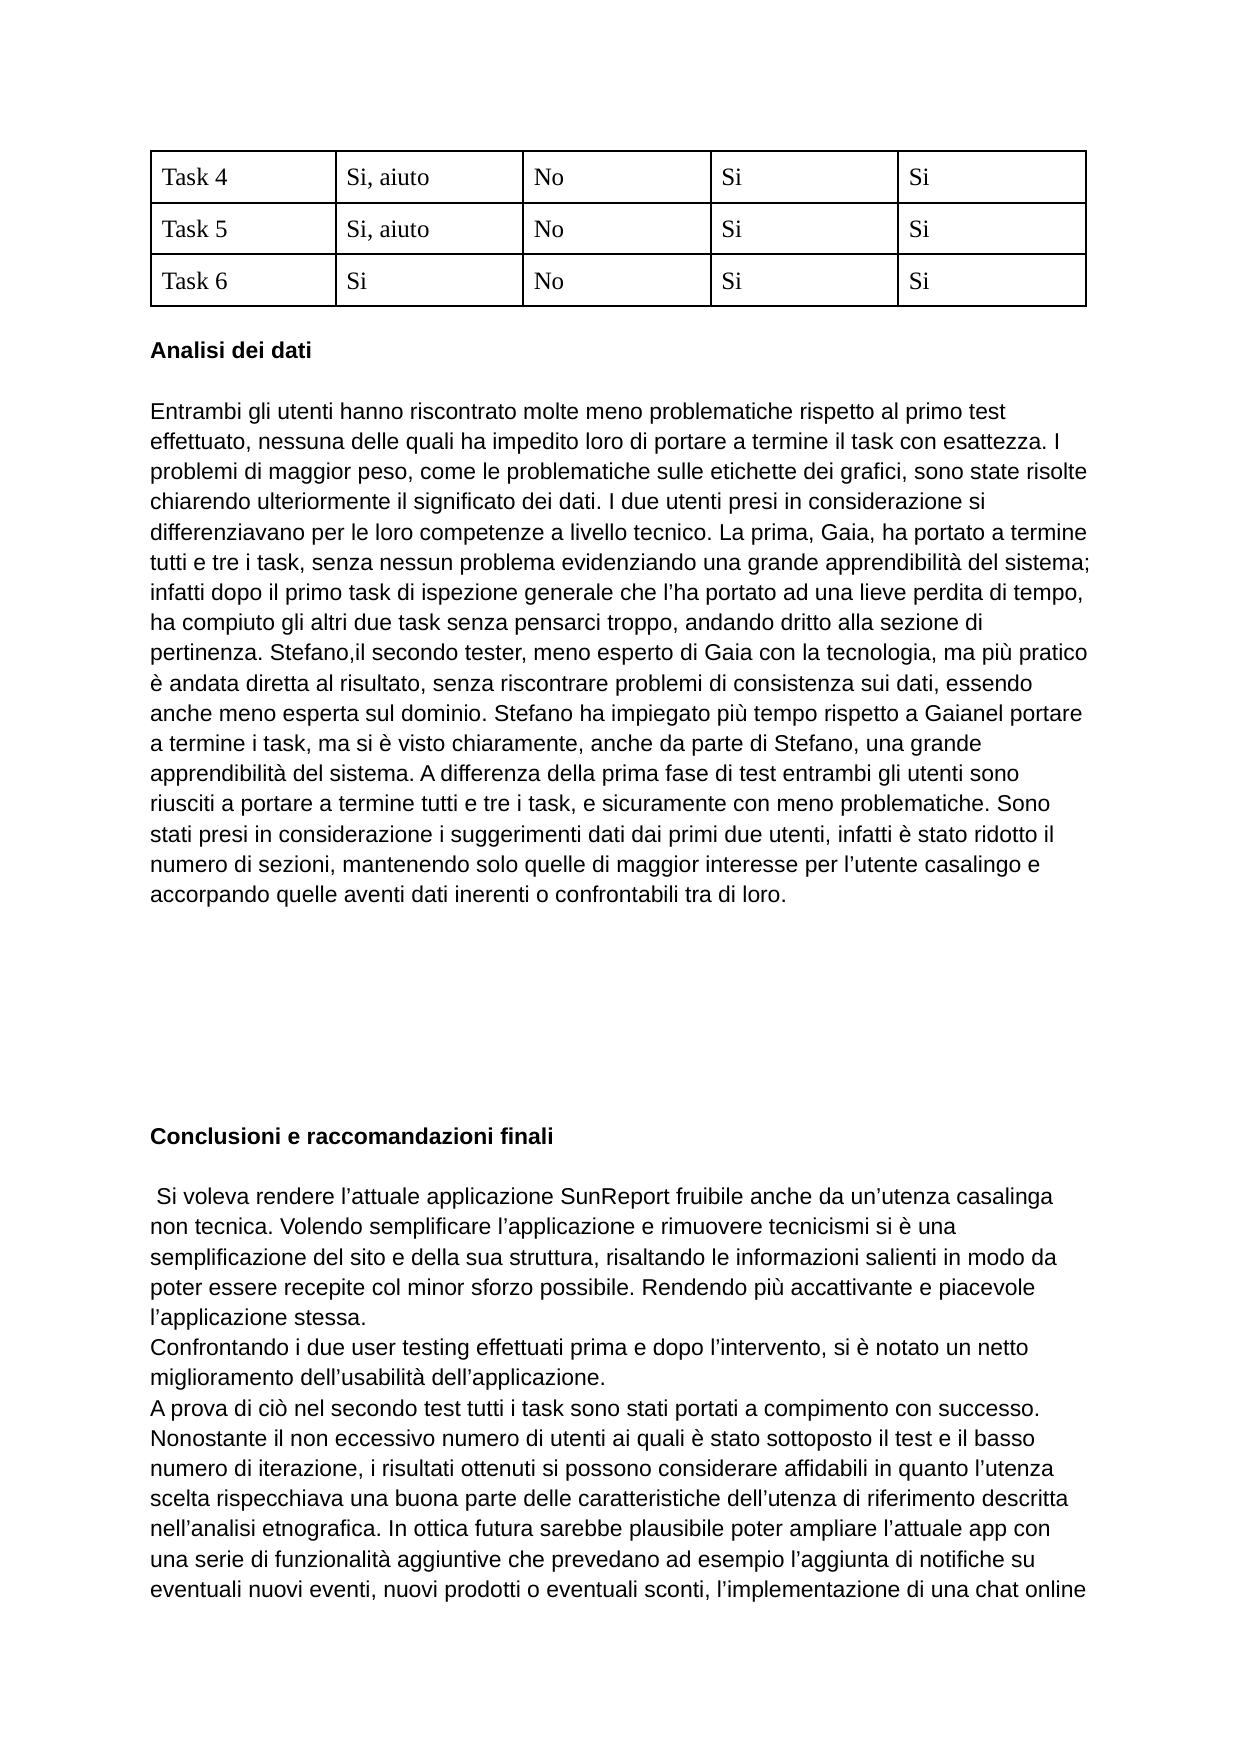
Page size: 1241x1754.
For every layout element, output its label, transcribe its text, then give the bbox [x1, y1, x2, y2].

table_cell Si [337, 255, 522, 305]
table_cell Si [712, 255, 897, 305]
table_cell Task 4 [152, 152, 335, 202]
table_cell Task 6 [152, 255, 335, 305]
table_cell Task 5 [152, 204, 335, 253]
table_cell Si [712, 152, 897, 202]
text Entrambi gli utenti hanno riscontrato molte meno problematiche rispetto al primo test effettuato, nessuna delle quali ha impedito loro di portare a termine il task con esattezza. I problemi di maggior peso, come le problematiche sulle etichette dei grafici, sono state risolte chiarendo ulteriormente il significato dei dati. I due utenti presi in considerazione si differenziavano per le loro competenze a livello tecnico. La prima, Gaia, ha portato a termine tutti e tre i task, senza nessun problema evidenziando una grande apprendibilità del sistema; infatti dopo il primo task di ispezione generale che l’ha portato ad una lieve perdita di tempo, ha compiuto gli altri due task senza pensarci troppo, andando dritto alla sezione di pertinenza. Stefano,il secondo tester, meno esperto di Gaia con la tecnologia, ma più pratico è andata diretta al risultato, senza riscontrare problemi di consistenza sui dati, essendo anche meno esperta sul dominio. Stefano ha impiegato più tempo rispetto a Gaianel portare a termine i task, ma si è visto chiaramente, anche da parte di Stefano, una grande apprendibilità del sistema. A differenza della prima fase di test entrambi gli utenti sono riusciti a portare a termine tutti e tre i task, e sicuramente con meno problematiche. Sono stati presi in considerazione i suggerimenti dati dai primi due utenti, infatti è stato ridotto il numero di sezioni, mantenendo solo quelle di maggior interesse per l’utente casalingo e accorpando quelle aventi dati inerenti o confrontabili tra di loro. [150, 398, 1090, 907]
table_cell No [524, 204, 710, 253]
table_cell Si [899, 255, 1085, 305]
table_cell Si, aiuto [337, 152, 522, 202]
table_cell No [524, 152, 710, 202]
table_cell Si [712, 204, 897, 253]
text Conclusioni e raccomandazioni finali [150, 1123, 1090, 1149]
table_cell Si, aiuto [337, 204, 522, 253]
text A prova di ciò nel secondo test tutti i task sono stati portati a compimento con successo. Nonostante il non eccessivo numero di utenti ai quali è stato sottoposto il test e il basso numero di iterazione, i risultati ottenuti si possono considerare affidabili in quanto l’utenza scelta rispecchiava una buona parte delle caratteristiche dell’utenza di riferimento descritta nell’analisi etnografica. In ottica futura sarebbe plausibile poter ampliare l’attuale app con una serie di funzionalità aggiuntive che prevedano ad esempio l’aggiunta di notifiche su eventuali nuovi eventi, nuovi prodotti o eventuali sconti, l’implementazione di una chat online [150, 1394, 1090, 1602]
text Confrontando i due user testing effettuati prima e dopo l’intervento, si è notato un netto miglioramento dell’usabilità dell’applicazione. [150, 1334, 1090, 1391]
table_cell Si [899, 204, 1085, 253]
text Si voleva rendere l’attuale applicazione SunReport fruibile anche da un’utenza casalinga non tecnica. Volendo semplificare l’applicazione e rimuovere tecnicismi si è una semplificazione del sito e della sua struttura, risaltando le informazioni salienti in modo da poter essere recepite col minor sforzo possibile. Rendendo più accattivante e piacevole l’applicazione stessa. [150, 1183, 1090, 1330]
text Analisi dei dati [150, 337, 1090, 364]
table_cell No [524, 255, 710, 305]
table_cell Si [899, 152, 1085, 202]
